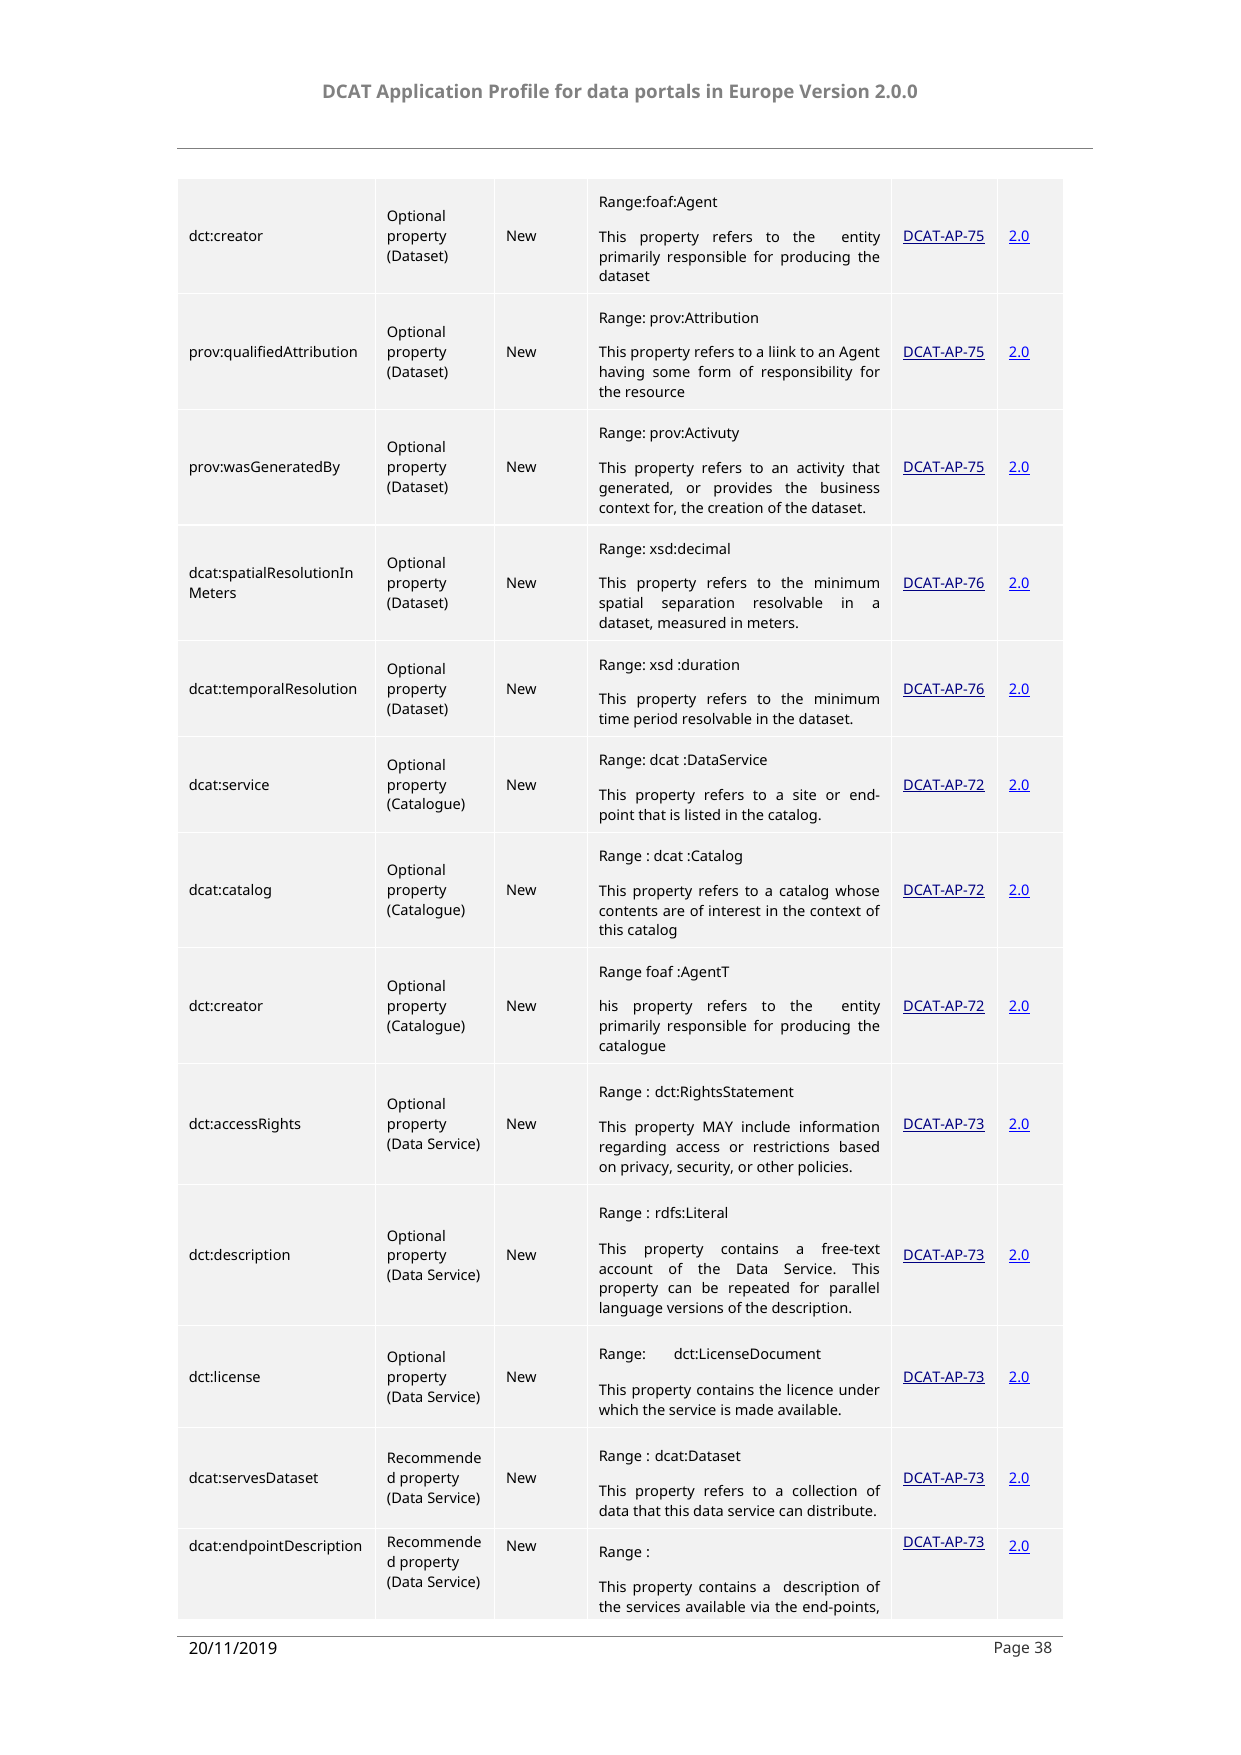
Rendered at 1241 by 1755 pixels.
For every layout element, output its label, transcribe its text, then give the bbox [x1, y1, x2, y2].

table_cell 2.0 [998, 737, 1063, 832]
table_cell dcat:endpointDescription [178, 1529, 375, 1619]
table_cell dct:description [178, 1185, 375, 1325]
table_cell New [495, 948, 587, 1063]
table_cell 2.0 [998, 526, 1063, 640]
table_cell 2.0 [998, 1064, 1063, 1184]
table_cell 2.0 [998, 410, 1063, 524]
table_cell DCAT-AP-75 [892, 410, 997, 524]
table_cell Optional property (Data Service) [376, 1064, 494, 1184]
table_cell New [495, 641, 587, 736]
table_cell Range: prov:Activuty This property refers to an activity that generated, or provides the business context for, the creation of the dataset. [588, 410, 891, 524]
table_cell dcat:temporalResolution [178, 641, 375, 736]
table_cell New [495, 179, 587, 293]
table_cell New [495, 1529, 587, 1619]
table_cell New [495, 1326, 587, 1427]
table_cell Optional property (Catalogue) [376, 737, 494, 832]
table_cell 2.0 [998, 1185, 1063, 1325]
table_cell Range:foaf:Agent This property refers to the entity primarily responsible for producing the dataset [588, 179, 891, 293]
table_cell Range : rdfs:Literal This property contains a free-text account of the Data Service. This property can be repeated for parallel language versions of the description. [588, 1185, 891, 1325]
table_cell Range: xsd :duration This property refers to the minimum time period resolvable in the dataset. [588, 641, 891, 736]
table_cell New [495, 1428, 587, 1528]
table_cell Range : dct:RightsStatement This property MAY include information regarding access or restrictions based on privacy, security, or other policies. [588, 1064, 891, 1184]
table_cell New [495, 737, 587, 832]
table_cell Optional property (Catalogue) [376, 833, 494, 947]
table_cell DCAT-AP-72 [892, 737, 997, 832]
table_cell DCAT-AP-73 [892, 1428, 997, 1528]
table_cell DCAT-AP-73 [892, 1529, 997, 1619]
table_cell 2.0 [998, 1529, 1063, 1619]
table_cell DCAT-AP-72 [892, 833, 997, 947]
table_cell dct:creator [178, 948, 375, 1063]
table_cell dcat:service [178, 737, 375, 832]
table_cell Optional property (Dataset) [376, 179, 494, 293]
table_cell DCAT-AP-76 [892, 641, 997, 736]
table_cell Range : This property contains a description of the services available via the end-points, [588, 1529, 891, 1619]
table_cell Range: prov:Attribution This property refers to a liink to an Agent having some form of responsibility for the resource [588, 294, 891, 409]
table_cell DCAT-AP-75 [892, 179, 997, 293]
table_cell New [495, 526, 587, 640]
table_cell DCAT-AP-73 [892, 1185, 997, 1325]
table_cell dct:license [178, 1326, 375, 1427]
table_cell Optional property (Dataset) [376, 294, 494, 409]
table_cell Recommended property (Data Service) [376, 1428, 494, 1528]
table_cell Range : dcat :Catalog This property refers to a catalog whose contents are of interest in the context of this catalog [588, 833, 891, 947]
table_cell prov:qualifiedAttribution [178, 294, 375, 409]
table_cell dcat:servesDataset [178, 1428, 375, 1528]
table_cell New [495, 410, 587, 524]
table_cell DCAT-AP-73 [892, 1326, 997, 1427]
table_cell Optional property (Dataset) [376, 410, 494, 524]
table_cell Range foaf :AgentT his property refers to the entity primarily responsible for producing the catalogue [588, 948, 891, 1063]
table_cell Optional property (Dataset) [376, 526, 494, 640]
table_cell 2.0 [998, 294, 1063, 409]
table_cell New [495, 833, 587, 947]
table_cell Range : dcat:Dataset This property refers to a collection of data that this data service can distribute. [588, 1428, 891, 1528]
table_cell dcat:catalog [178, 833, 375, 947]
table_cell dct:creator [178, 179, 375, 293]
table_cell Optional property (Catalogue) [376, 948, 494, 1063]
table_cell DCAT-AP-76 [892, 526, 997, 640]
table_cell 2.0 [998, 1428, 1063, 1528]
table_cell prov:wasGeneratedBy [178, 410, 375, 524]
table_cell 2.0 [998, 641, 1063, 736]
table_cell 2.0 [998, 179, 1063, 293]
table_cell 2.0 [998, 1326, 1063, 1427]
table_cell DCAT-AP-72 [892, 948, 997, 1063]
table_cell New [495, 1064, 587, 1184]
table_cell Optional property (Dataset) [376, 641, 494, 736]
table_cell Range: dct:LicenseDocument This property contains the licence under which the service is made available. [588, 1326, 891, 1427]
table_cell Range: xsd:decimal This property refers to the minimum spatial separation resolvable in a dataset, measured in meters. [588, 526, 891, 640]
table_cell New [495, 294, 587, 409]
table_cell DCAT-AP-75 [892, 294, 997, 409]
table_cell dct:accessRights [178, 1064, 375, 1184]
table_cell DCAT-AP-73 [892, 1064, 997, 1184]
table_cell 2.0 [998, 948, 1063, 1063]
table_cell New [495, 1185, 587, 1325]
table_cell Range: dcat :DataService This property refers to a site or end-point that is listed in the catalog. [588, 737, 891, 832]
table_cell Optional property (Data Service) [376, 1326, 494, 1427]
table_cell Recommended property (Data Service) [376, 1529, 494, 1619]
table_cell dcat:spatialResolutionInMeters [178, 526, 375, 640]
table_cell 2.0 [998, 833, 1063, 947]
table_cell Optional property (Data Service) [376, 1185, 494, 1325]
